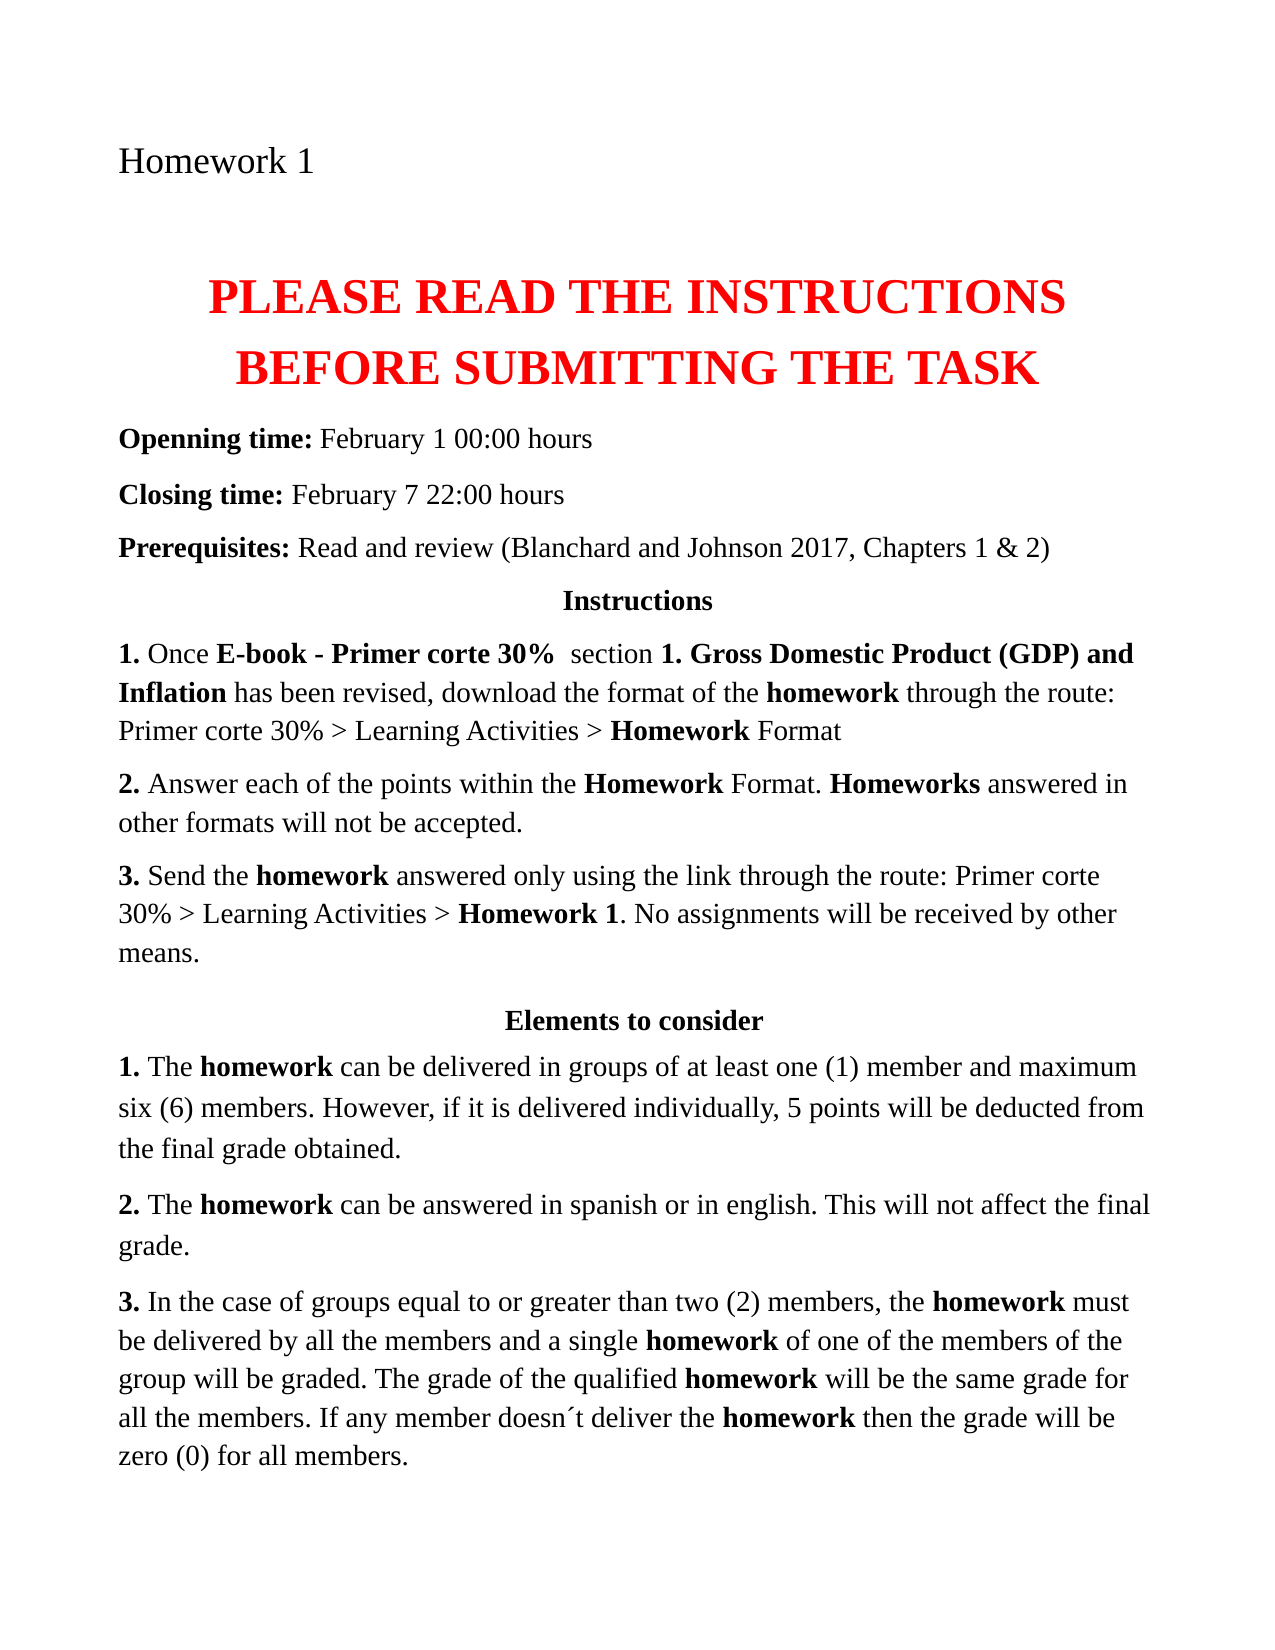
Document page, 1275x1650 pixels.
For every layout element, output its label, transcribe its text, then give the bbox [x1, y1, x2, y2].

text 2. Answer each of the points within the Homework Format. Homeworks answered in other formats will not be accepted. [118, 766, 1157, 838]
text 3. In the case of groups equal to or greater than two (2) members, the homework must be delivered by all the members and a single homework of one of the members of the group will be graded. The grade of the qualified homework will be the same grade for all the members. If any member doesn´t deliver the homework then the grade will be zero (0) for all members. [118, 1284, 1157, 1472]
text Instructions [118, 583, 1157, 617]
text Openning time: February 1 00:00 hours [118, 421, 1157, 454]
subtitle Homework 1 [118, 139, 1157, 182]
subtitle PLEASE READ THE INSTRUCTIONS BEFORE SUBMITTING THE TASK [118, 267, 1157, 395]
text 1. The homework can be delivered in groups of at least one (1) member and maximum six (6) members. However, if it is delivered individually, 5 points will be deducted from the final grade obtained. [118, 1049, 1157, 1165]
text 1. Once E-book - Primer corte 30% section 1. Gross Domestic Product (GDP) and Inflation has been revised, download the format of the homework through the route: Primer corte 30% > Learning Activities > Homework Format [118, 636, 1157, 747]
text 3. Send the homework answered only using the link through the route: Primer corte 30% > Learning Activities > Homework 1. No assignments will be received by other means. [118, 858, 1157, 969]
text Prerequisites: Read and review (Blanchard and Johnson 2017, Chapters 1 & 2) [118, 530, 1157, 563]
text 2. The homework can be answered in spanish or in english. This will not affect the final grade. [118, 1187, 1157, 1262]
subtitle Elements to consider [118, 1003, 1157, 1036]
text Closing time: February 7 22:00 hours [118, 477, 1157, 510]
